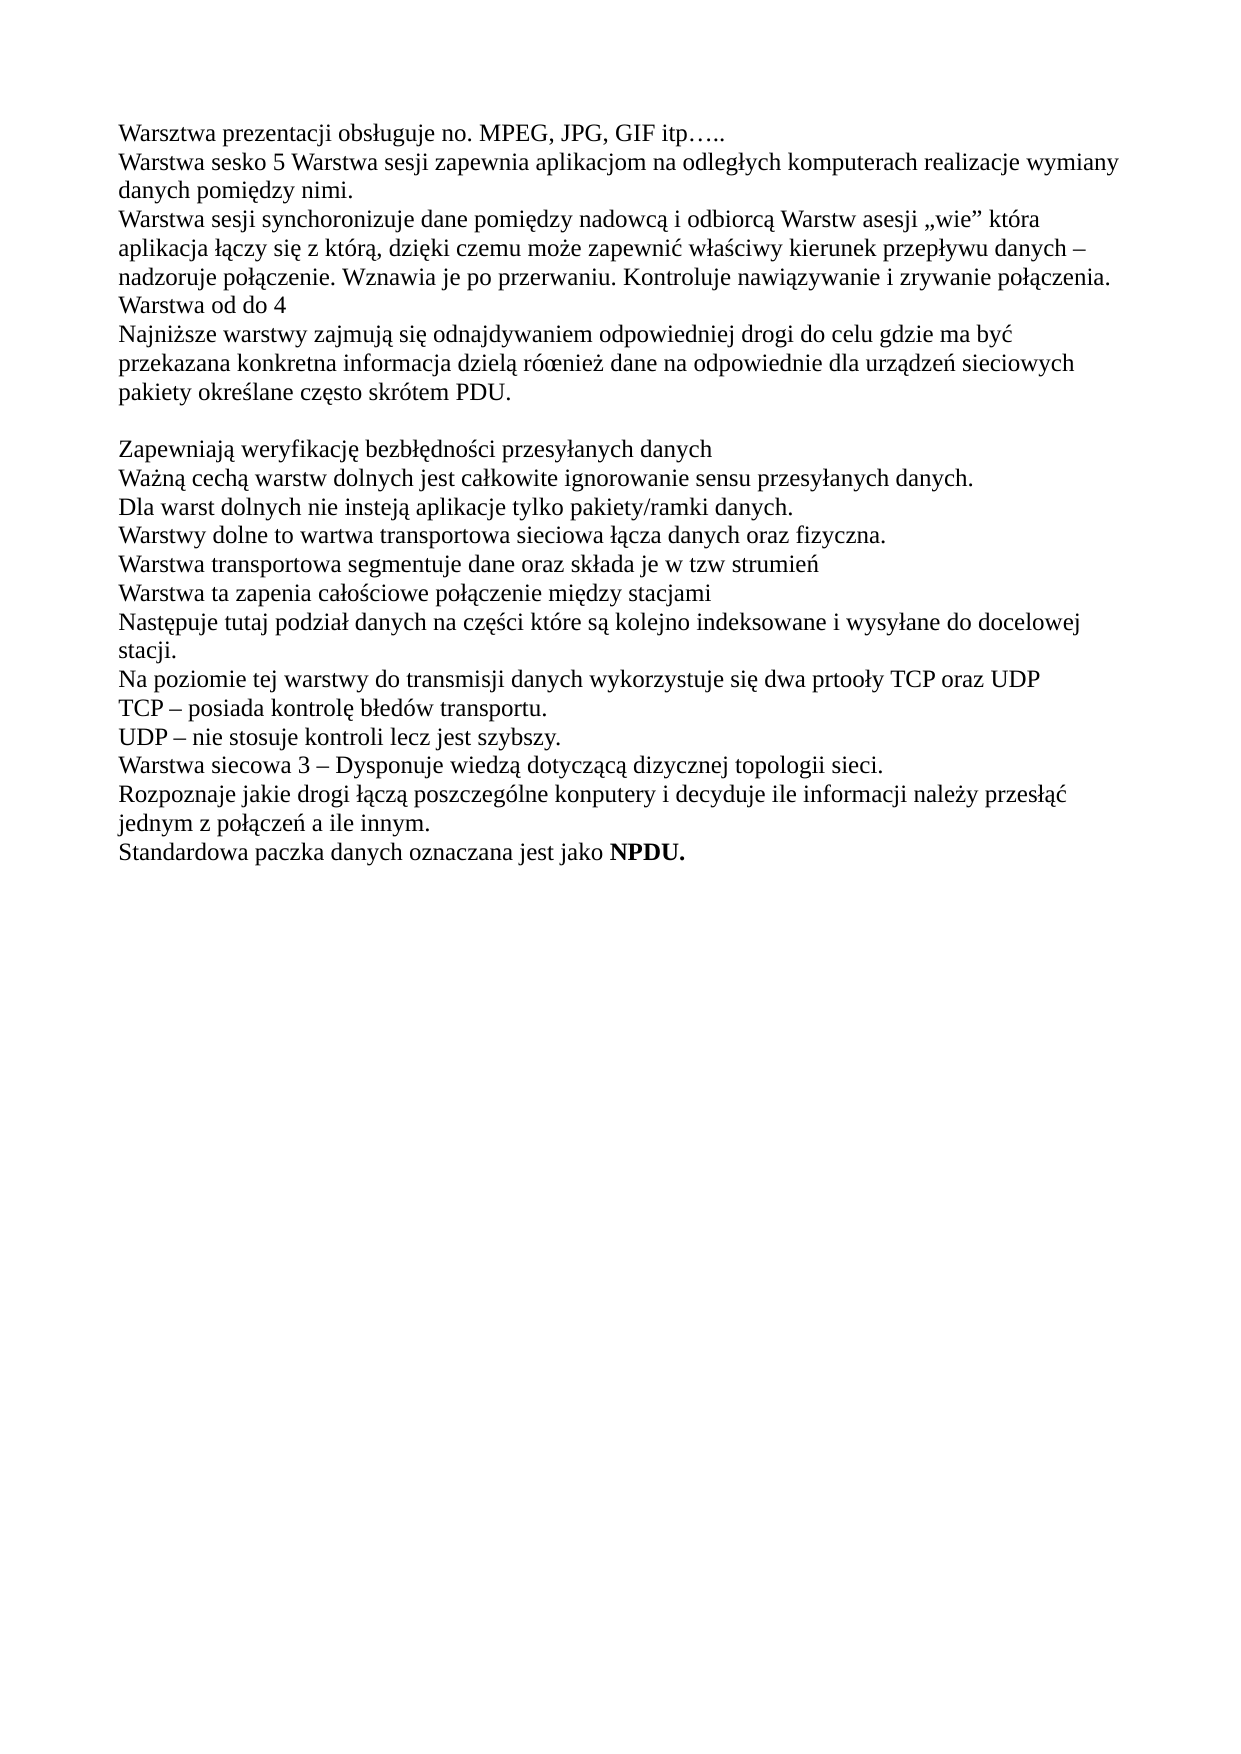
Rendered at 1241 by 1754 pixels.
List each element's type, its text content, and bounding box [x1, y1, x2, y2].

text Następuje tutaj podział danych na części które są kolejno indeksowane i wysyłane do docelowej stacji. [118, 607, 1122, 664]
text Warstwa ta zapenia całościowe połączenie między stacjami [118, 578, 1122, 607]
text Warstwa siecowa 3 – Dysponuje wiedzą dotyczącą dizycznej topologii sieci. [118, 751, 1122, 779]
text Warsztwa prezentacji obsługuje no. MPEG, JPG, GIF itp….. [118, 118, 1122, 147]
text Najniższe warstwy zajmują się odnajdywaniem odpowiedniej drogi do celu gdzie ma być przekazana konkretna informacja dzielą róœnież dane na odpowiednie dla urządzeń sieciowych pakiety określane często skrótem PDU. [118, 319, 1122, 406]
text Rozpoznaje jakie drogi łączą poszczególne konputery i decyduje ile informacji należy przesłąć jednym z połączeń a ile innym. [118, 779, 1122, 837]
text Na poziomie tej warstwy do transmisji danych wykorzystuje się dwa prtooły TCP oraz UDP [118, 664, 1122, 693]
text Ważną cechą warstw dolnych jest całkowite ignorowanie sensu przesyłanych danych. [118, 463, 1122, 492]
text Warstwa sesko 5 Warstwa sesji zapewnia aplikacjom na odległych komputerach realizacje wymiany danych pomiędzy nimi. [118, 147, 1122, 204]
text Warstwa sesji synchoronizuje dane pomiędzy nadowcą i odbiorcą Warstw asesji „wie” która aplikacja łączy się z którą, dzięki czemu może zapewnić właściwy kierunek przepływu danych – nadzoruje połączenie. Wznawia je po przerwaniu. Kontroluje nawiązywanie i zrywanie połączenia. [118, 204, 1122, 291]
text Zapewniają weryfikację bezbłędności przesyłanych danych [118, 434, 1122, 463]
text Warstwa transportowa segmentuje dane oraz składa je w tzw strumień [118, 549, 1122, 578]
text Warstwa od do 4 [118, 291, 1122, 319]
text Warstwy dolne to wartwa transportowa sieciowa łącza danych oraz fizyczna. [118, 521, 1122, 549]
text TCP – posiada kontrolę błedów transportu. [118, 693, 1122, 722]
text UDP – nie stosuje kontroli lecz jest szybszy. [118, 722, 1122, 751]
text Dla warst dolnych nie insteją aplikacje tylko pakiety/ramki danych. [118, 492, 1122, 521]
text Standardowa paczka danych oznaczana jest jako NPDU. [118, 837, 1122, 866]
